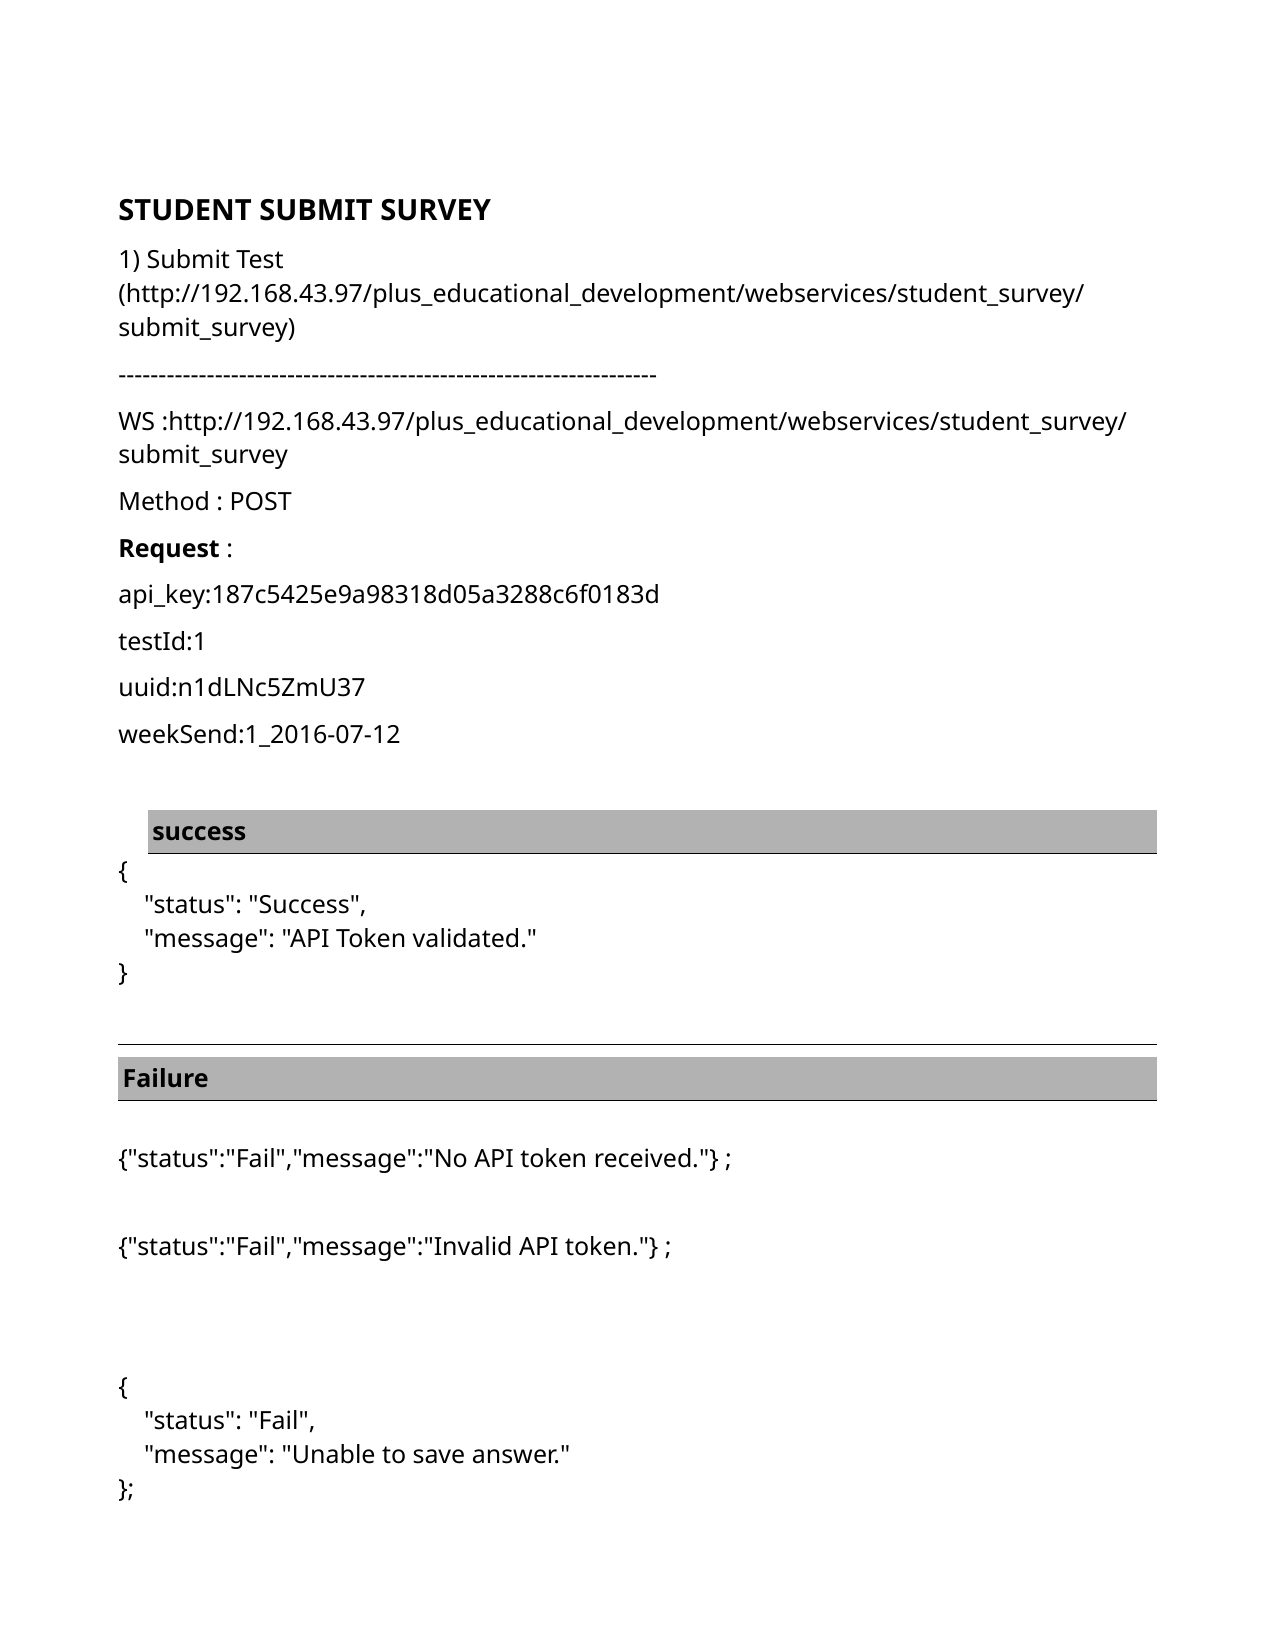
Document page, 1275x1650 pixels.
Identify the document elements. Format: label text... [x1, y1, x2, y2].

text Method : POST [118, 484, 1157, 518]
text {"status":"Fail","message":"Invalid API token."} ; [118, 1229, 1157, 1263]
subtitle student submit survey [118, 190, 1157, 229]
text weekSend:1_2016-07-12 [118, 717, 1157, 751]
text 1) Submit Test (http://192.168.43.97/plus_educational_development/webservices/student_survey/submit_survey) [118, 242, 1157, 344]
text uuid:n1dLNc5ZmU37 [118, 670, 1157, 704]
text { "status": "Success", "message": "API Token validated." } [118, 853, 1157, 989]
text Failure [118, 1057, 1157, 1100]
text ------------------------------------------------------------------- [118, 357, 1157, 391]
text success [148, 810, 1157, 853]
text testId:1 [118, 623, 1157, 657]
text { "status": "Fail", "message": "Unable to save answer." }; [118, 1368, 1157, 1505]
text Request : [118, 530, 1157, 564]
text WS :http://192.168.43.97/plus_educational_development/webservices/student_survey/submit_survey [118, 403, 1157, 471]
text api_key:187c5425e9a98318d05a3288c6f0183d [118, 577, 1157, 611]
text {"status":"Fail","message":"No API token received."} ; [118, 1141, 1157, 1175]
